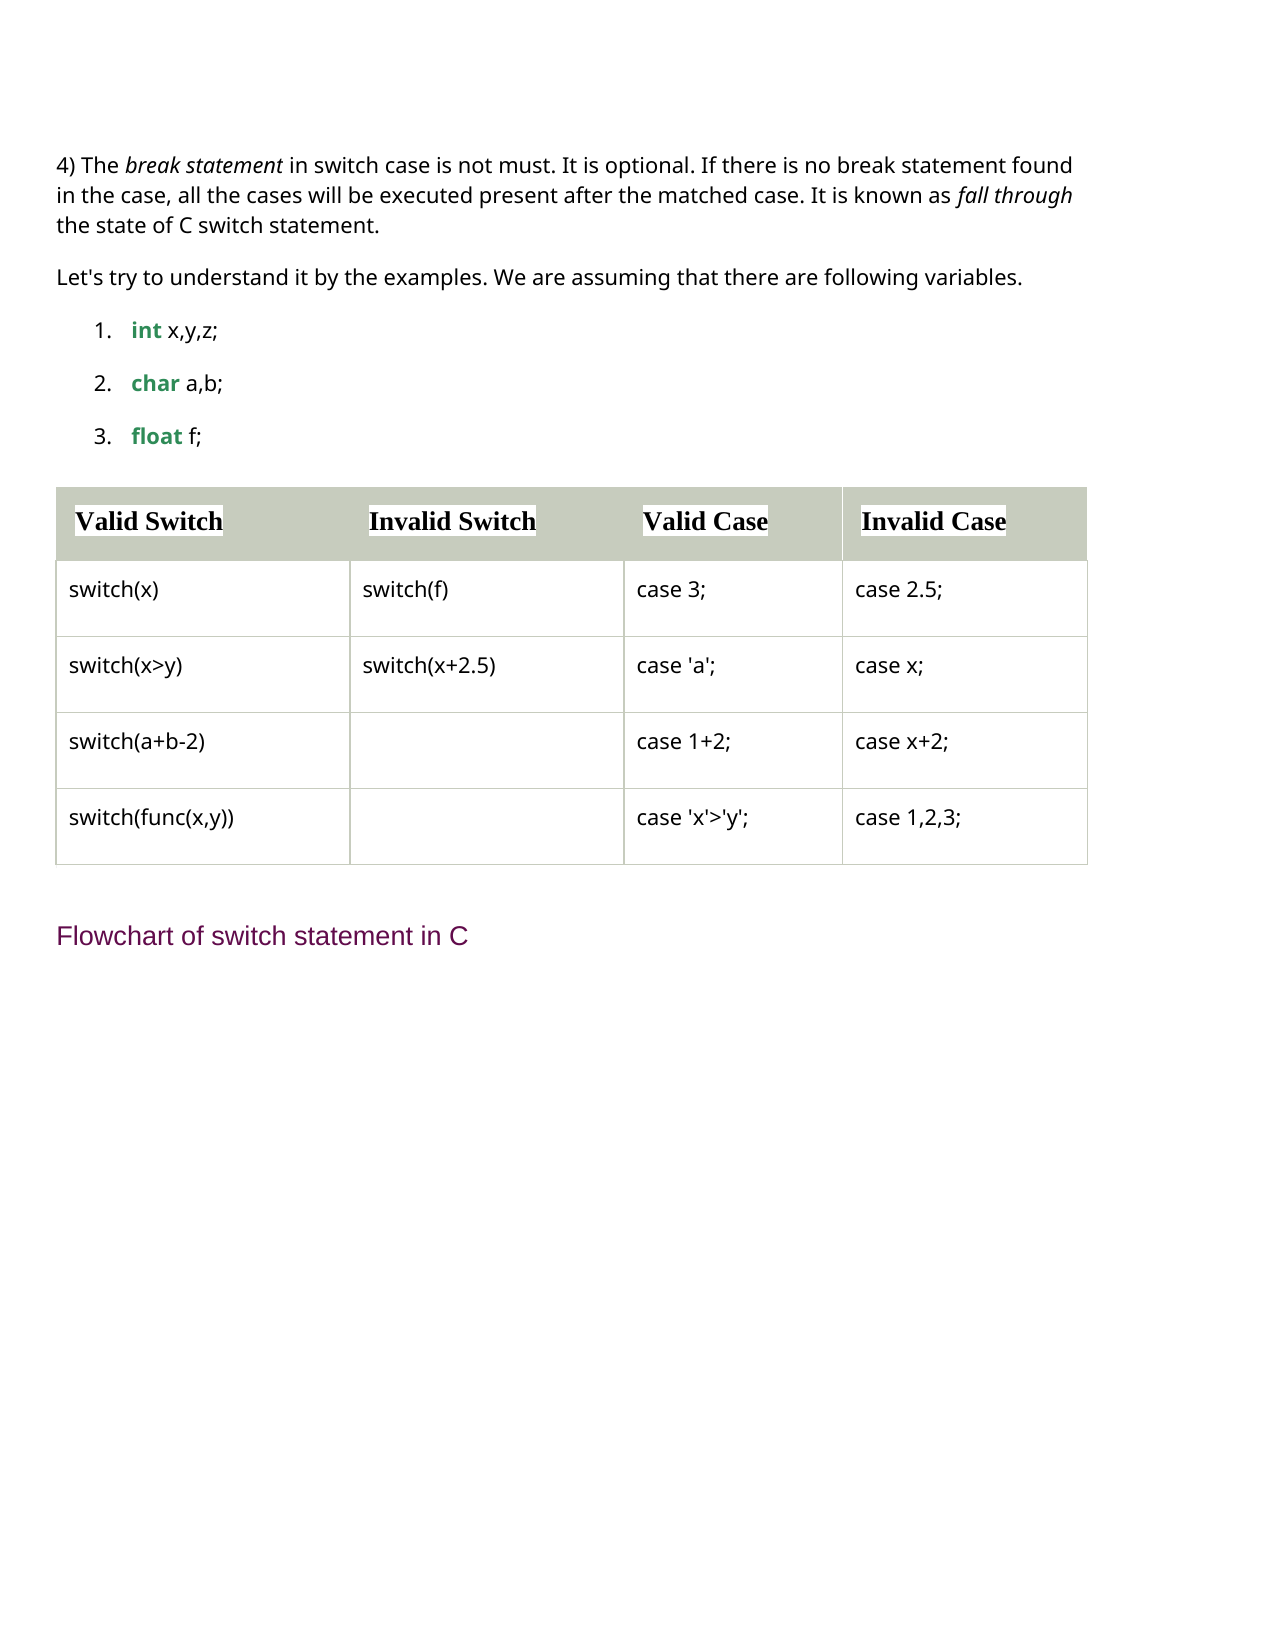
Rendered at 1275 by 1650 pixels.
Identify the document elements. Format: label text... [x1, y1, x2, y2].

table_cell [351, 789, 623, 863]
subtitle Flowchart of switch statement in C [56, 920, 1087, 952]
table_cell switch(x>y) [57, 637, 349, 712]
table_header Invalid Switch [350, 487, 624, 560]
table_cell switch(a+b-2) [57, 713, 349, 788]
table_cell [351, 713, 623, 788]
list float f; [94, 421, 1092, 451]
table_cell switch(func(x,y)) [57, 789, 349, 863]
table_cell case x; [843, 637, 1087, 712]
table_cell case 'a'; [625, 637, 842, 712]
list char a,b; [94, 368, 1092, 398]
list int x,y,z; [94, 315, 1092, 345]
table_cell switch(x) [57, 561, 349, 636]
table_cell case 2.5; [843, 561, 1087, 636]
table_cell case x+2; [843, 713, 1087, 788]
table_cell case 'x'>'y'; [625, 789, 842, 863]
table_header Valid Switch [56, 487, 350, 560]
table_header Invalid Case [843, 487, 1087, 560]
table_header Valid Case [624, 487, 842, 560]
text 4) The break statement in switch case is not must. It is optional. If there is no break statement found in the case, all the cases will be executed present after the matched case. It is known as fall through the state of C switch statement. [56, 150, 1087, 239]
table_cell case 1+2; [625, 713, 842, 788]
table_cell switch(f) [351, 561, 623, 636]
table_cell case 3; [625, 561, 842, 636]
text Let's try to understand it by the examples. We are assuming that there are following variables. [56, 262, 1087, 292]
table_cell case 1,2,3; [843, 789, 1087, 863]
table_cell switch(x+2.5) [351, 637, 623, 712]
